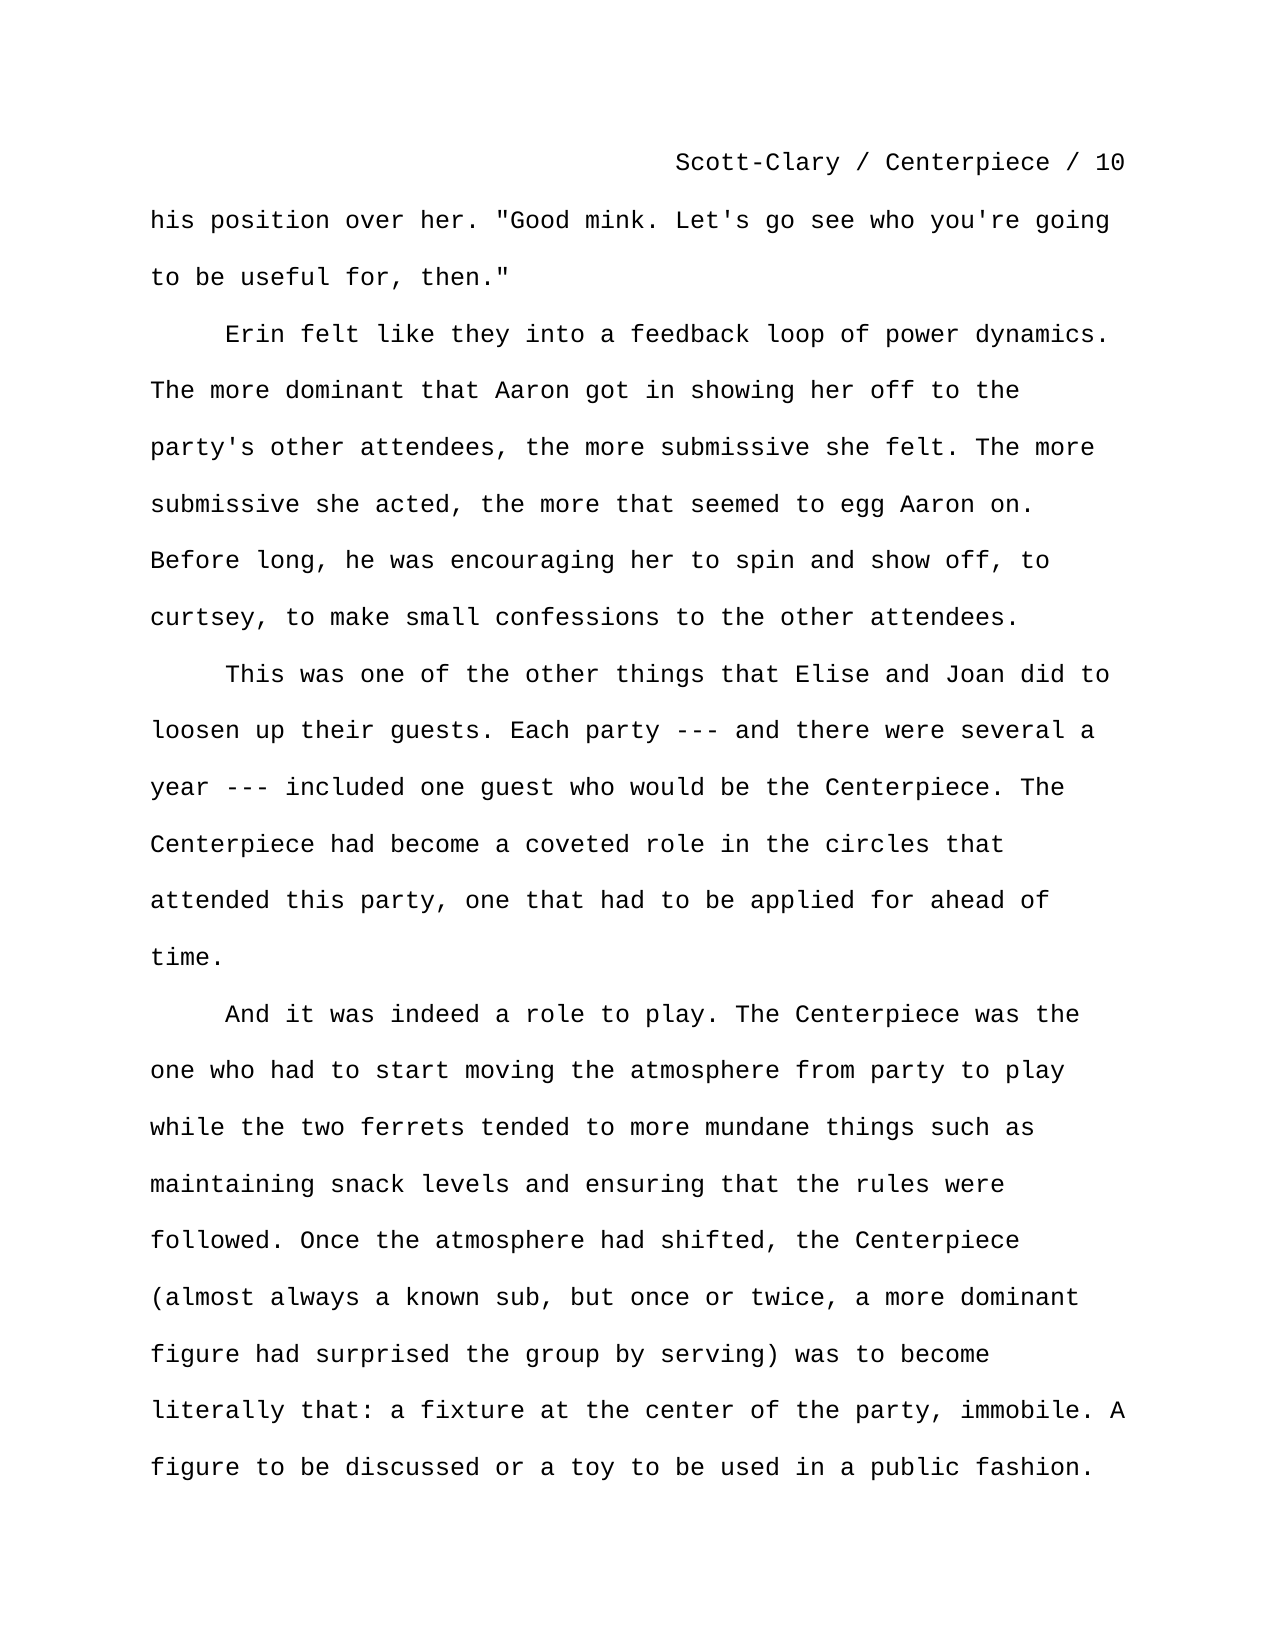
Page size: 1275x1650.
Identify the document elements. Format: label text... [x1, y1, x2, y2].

text And it was indeed a role to play. The Centerpiece was the one who had to start moving the atmosphere from party to play while the two ferrets tended to more mundane things such as maintaining snack levels and ensuring that the rules were followed. Once the atmosphere had shifted, the Centerpiece (almost always a known sub, but once or twice, a more dominant figure had surprised the group by serving) was to become literally that: a fixture at the center of the party, immobile. A figure to be discussed or a toy to be used in a public fashion. [150, 1001, 1125, 1483]
text Erin felt like they into a feedback loop of power dynamics. The more dominant that Aaron got in showing her off to the party's other attendees, the more submissive she felt. The more submissive she acted, the more that seemed to egg Aaron on. Before long, he was encouraging her to spin and show off, to curtsey, to make small confessions to the other attendees. [150, 321, 1125, 633]
text his position over her. "Good mink. Let's go see who you're going to be useful for, then." [150, 208, 1125, 293]
text This was one of the other things that Elise and Joan did to loosen up their guests. Each party --- and there were several a year --- included one guest who would be the Centerpiece. The Centerpiece had become a coveted role in the circles that attended this party, one that had to be applied for ahead of time. [150, 661, 1125, 973]
